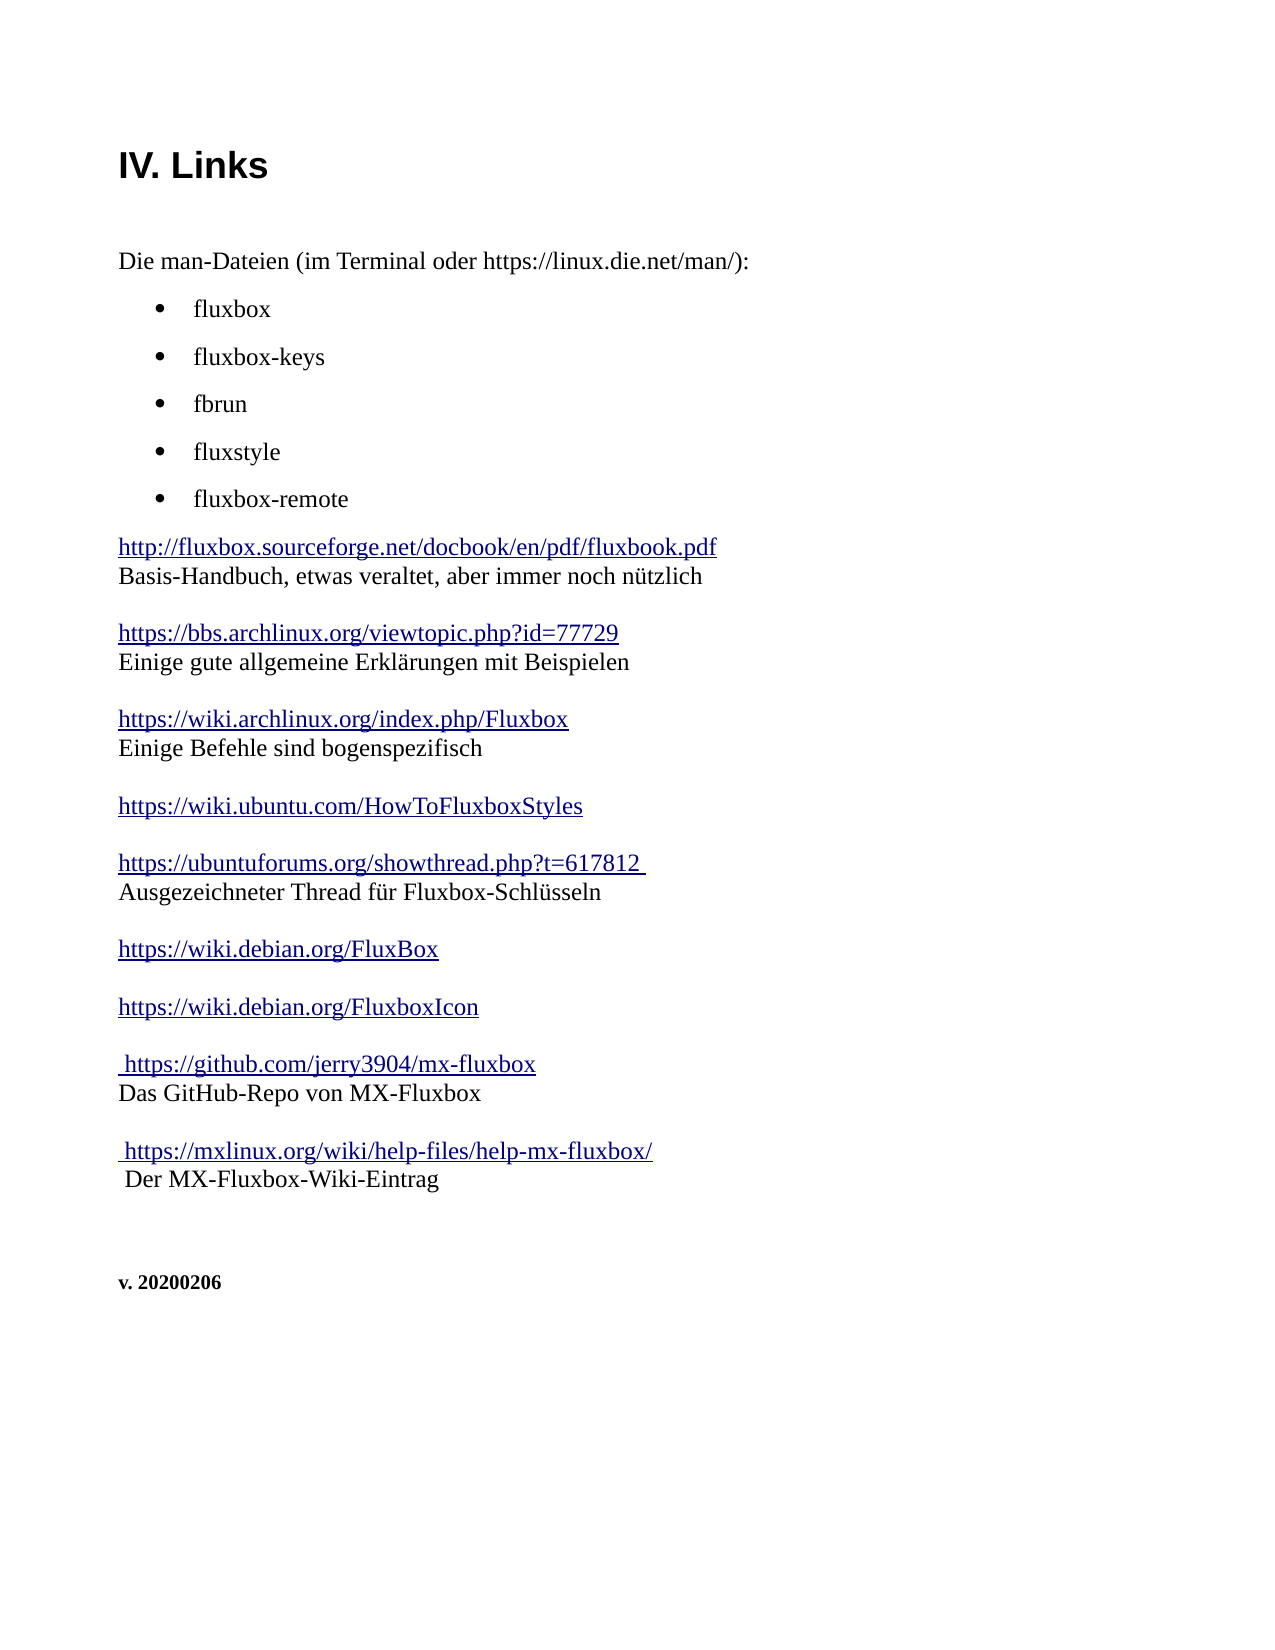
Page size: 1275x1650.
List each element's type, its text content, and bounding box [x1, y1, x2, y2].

text Der MX-Fluxbox-Wiki-Eintrag [118, 1164, 1157, 1193]
text https://mxlinux.org/wiki/help-files/help-mx-fluxbox/ [118, 1136, 1157, 1164]
text https://github.com/jerry3904/mx-fluxbox [118, 1049, 1157, 1078]
list fbrun [156, 389, 1157, 418]
text Ausgezeichneter Thread für Fluxbox-Schlüsseln [118, 877, 1157, 906]
list fluxbox-keys [156, 342, 1157, 370]
text Das GitHub-Repo von MX-Fluxbox [118, 1078, 1157, 1107]
text https://bbs.archlinux.org/viewtopic.php?id=77729 [118, 618, 1157, 647]
text https://wiki.debian.org/FluxboxIcon [118, 992, 1157, 1021]
text http://fluxbox.sourceforge.net/docbook/en/pdf/fluxbook.pdf [118, 532, 1157, 561]
subtitle IV. Links [118, 143, 1157, 186]
text Einige Befehle sind bogenspezifisch [118, 733, 1157, 762]
text Basis-Handbuch, etwas veraltet, aber immer noch nützlich [118, 561, 1157, 589]
text Die man-Dateien (im Terminal oder https://linux.die.net/man/): [118, 246, 1157, 275]
text https://wiki.ubuntu.com/HowToFluxboxStyles [118, 791, 1157, 819]
text Einige gute allgemeine Erklärungen mit Beispielen [118, 647, 1157, 676]
text https://ubuntuforums.org/showthread.php?t=617812 [118, 848, 1157, 877]
text https://wiki.debian.org/FluxBox [118, 934, 1157, 963]
list fluxbox [156, 294, 1157, 323]
list fluxbox-remote [156, 484, 1157, 513]
text v. 20200206 [118, 1270, 1157, 1294]
list fluxstyle [156, 437, 1157, 466]
text https://wiki.archlinux.org/index.php/Fluxbox [118, 704, 1157, 733]
